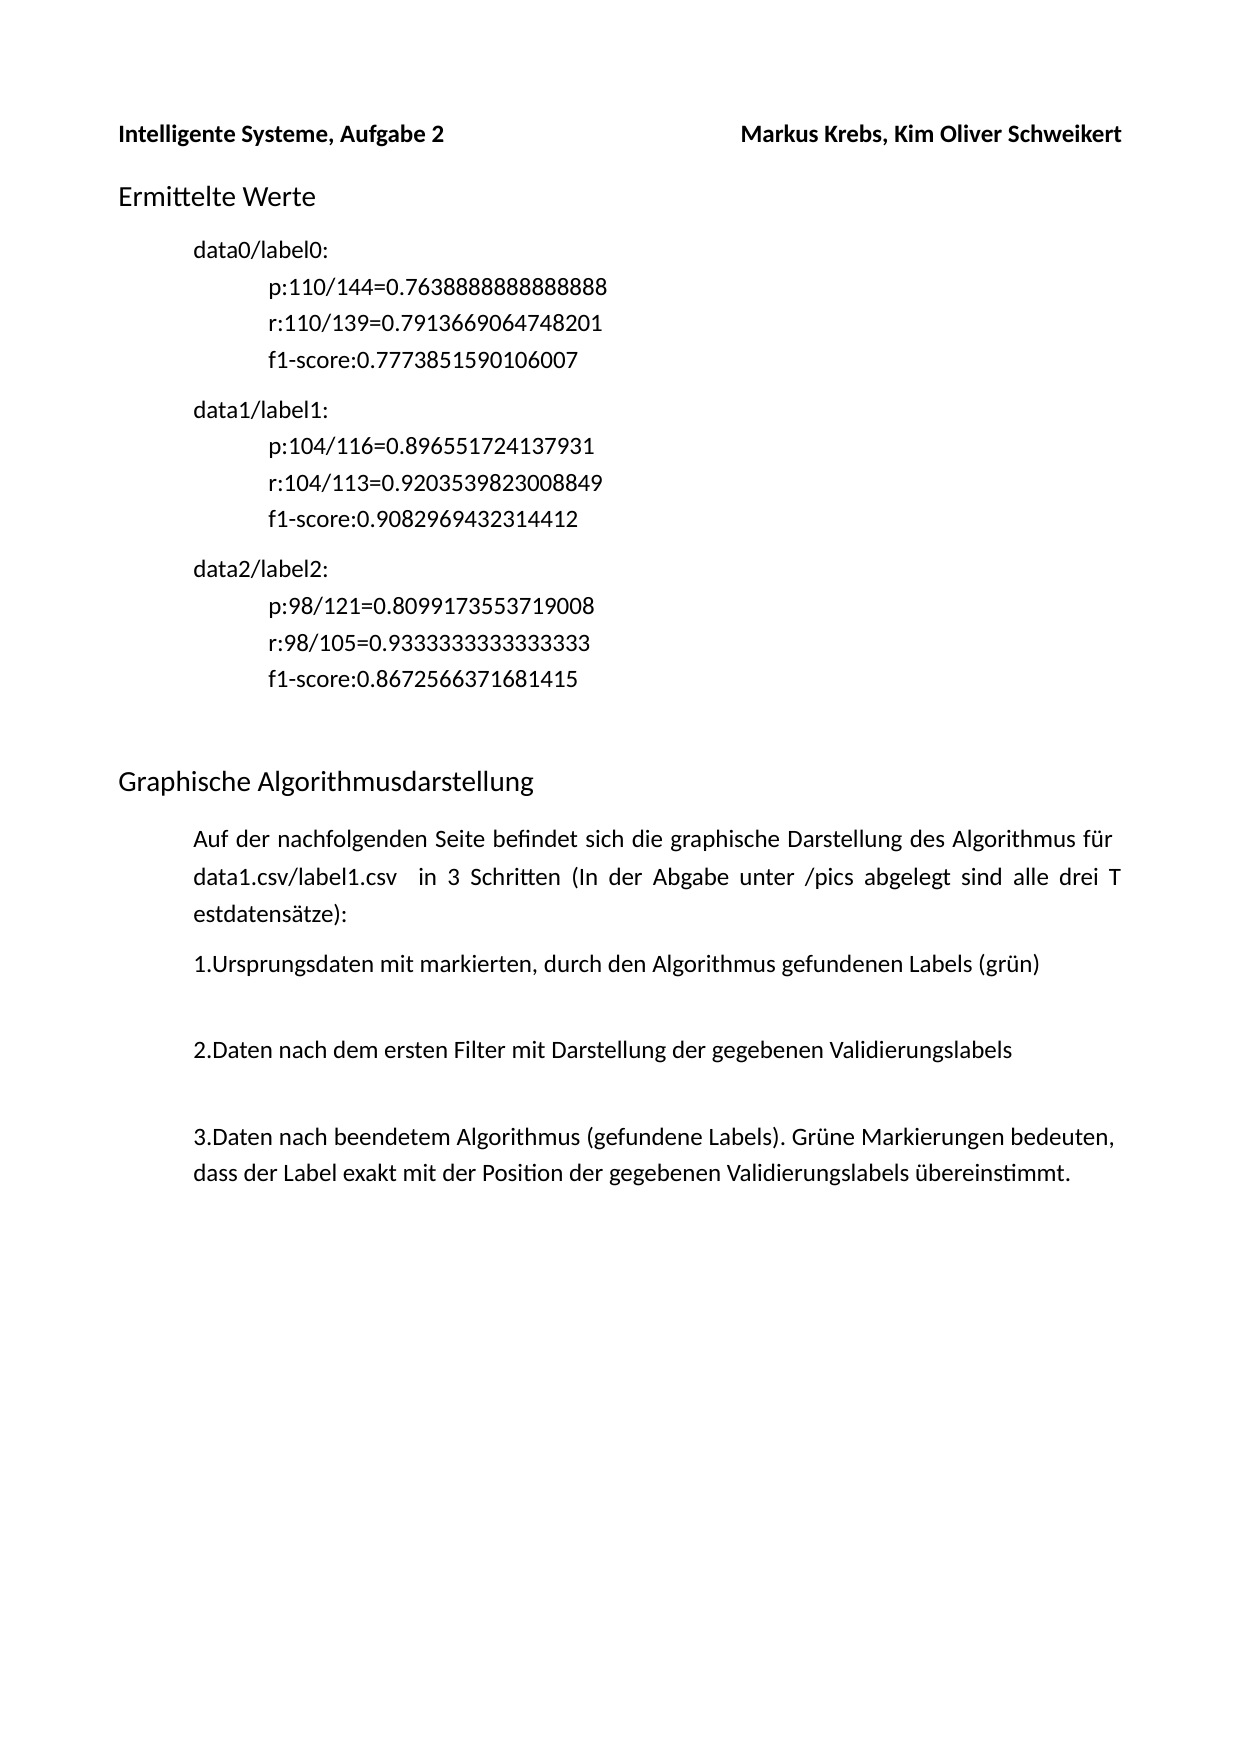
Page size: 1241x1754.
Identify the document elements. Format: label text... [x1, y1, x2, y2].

text 2.Daten nach dem ersten Filter mit Darstellung der gegebenen Validierungslabels [118, 998, 1122, 1065]
text data1/label1: p:104/116=0.896551724137931 r:104/113=0.9203539823008849 f1-score:0.9082969432314412 [118, 394, 1122, 534]
text 1.Ursprungsdaten mit markierten, durch den Algorithmus gefundenen Labels (grün) [118, 948, 1122, 978]
text Ermittelte Werte [118, 178, 1122, 214]
text 3.Daten nach beendetem Algorithmus (gefundene Labels). Grüne Markierungen bedeuten, dass der Label exakt mit der Position der gegebenen Validierungslabels übereinstimmt. [118, 1084, 1122, 1188]
text Graphische Algorithmusdarstellung [118, 763, 1122, 799]
text data2/label2: p:98/121=0.8099173553719008 r:98/105=0.9333333333333333 f1-score:0.8672566371681415 [118, 554, 1122, 694]
text Auf der nachfolgenden Seite befindet sich die graphische Darstellung des Algorithmus für data1.csv/label1.csv in 3 Schritten (In der Abgabe unter /pics abgelegt sind alle drei T estdatensätze): [118, 819, 1122, 928]
text data0/label0: p:110/144=0.7638888888888888 r:110/139=0.7913669064748201 f1-score:0.7773851590106007 [118, 234, 1122, 374]
